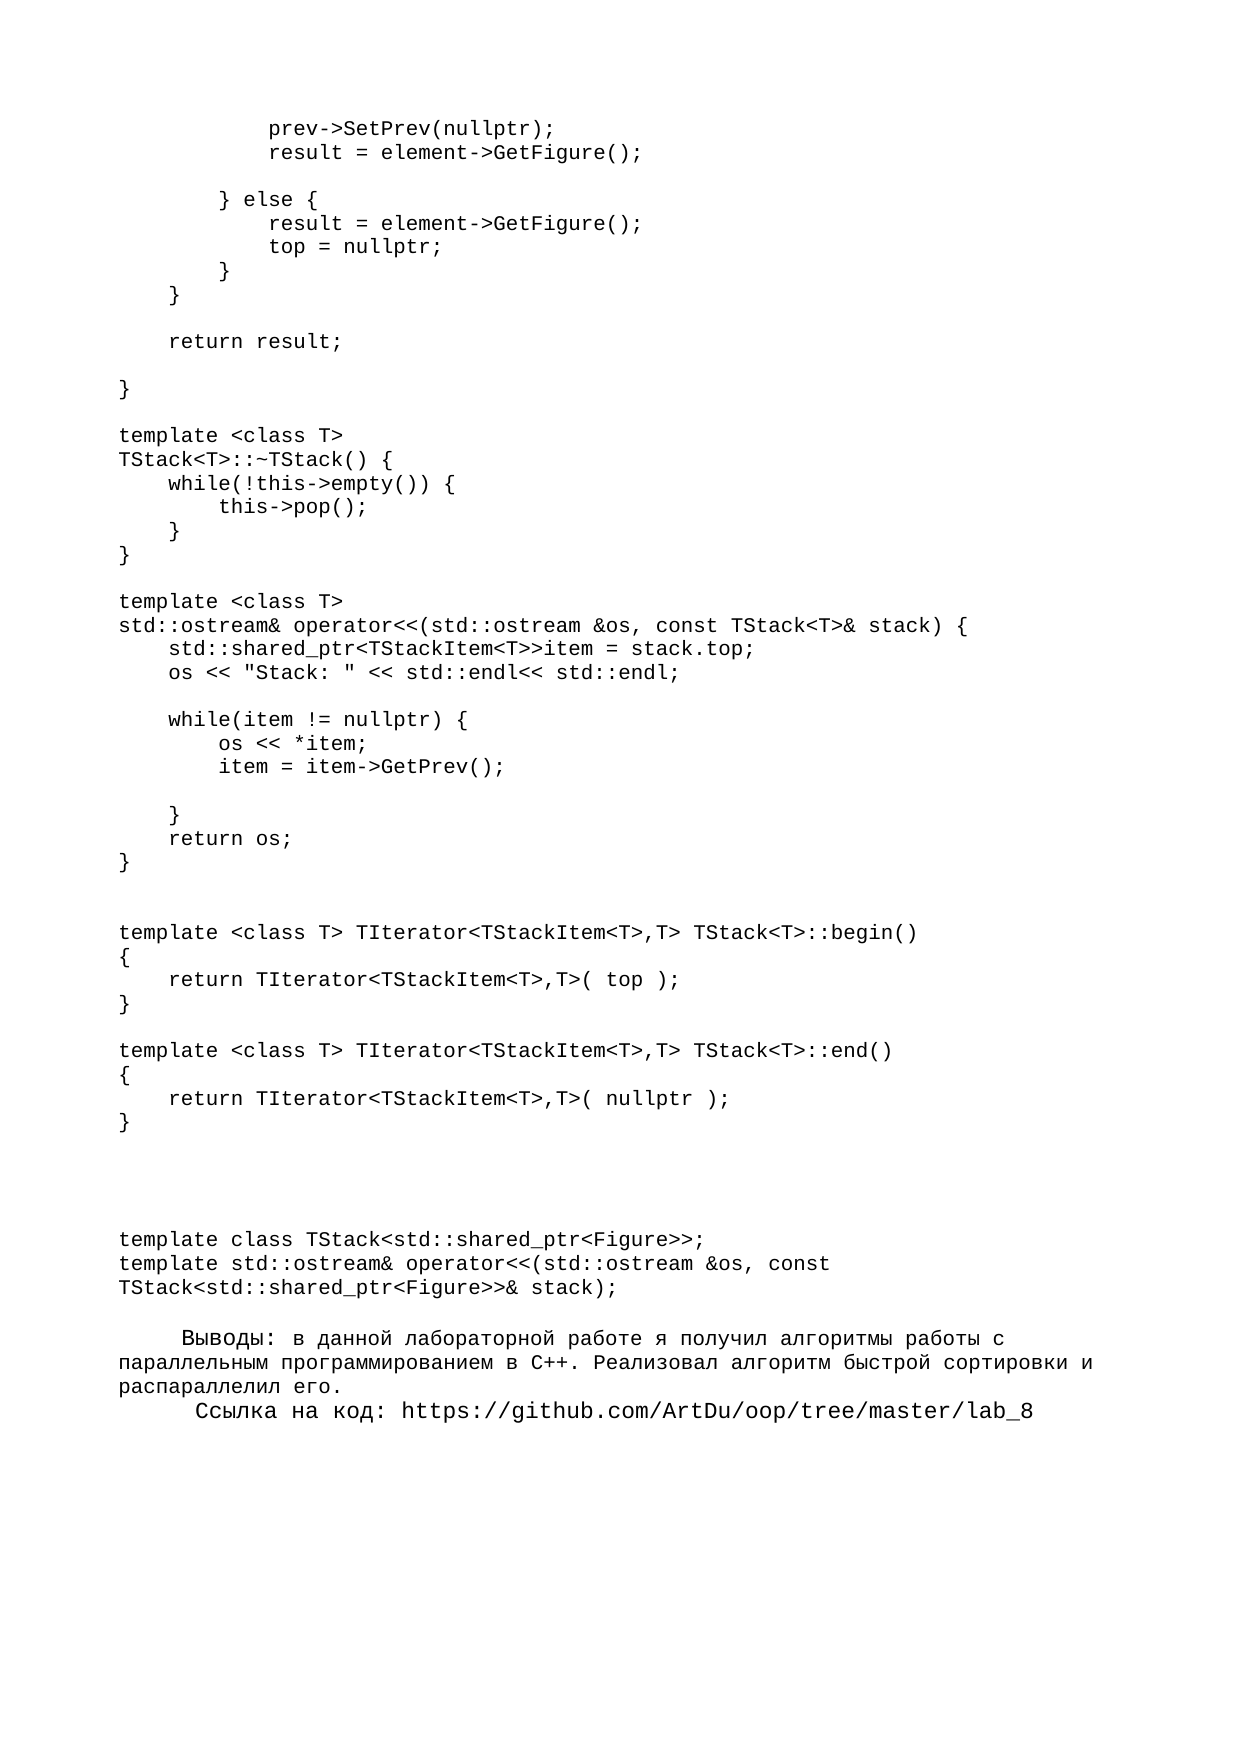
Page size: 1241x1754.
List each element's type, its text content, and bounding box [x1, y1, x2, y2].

text TStack<T>::~TStack() { [118, 449, 1122, 473]
text } [118, 284, 1122, 307]
text } [118, 544, 1122, 567]
text template <class T> TIterator<TStackItem<T>,T> TStack<T>::begin() [118, 922, 1122, 946]
text { [118, 1064, 1122, 1088]
text template class TStack<std::shared_ptr<Figure>>; [118, 1229, 1122, 1253]
text { [118, 946, 1122, 969]
text return result; [118, 331, 1122, 354]
text item = item->GetPrev(); [118, 757, 1122, 780]
text prev->SetPrev(nullptr); [118, 118, 1122, 142]
text } [118, 993, 1122, 1017]
text return os; [118, 827, 1122, 851]
text while(!this->empty()) { [118, 473, 1122, 496]
text } [118, 520, 1122, 544]
text } [118, 378, 1122, 402]
text } else { [118, 189, 1122, 213]
text return TIterator<TStackItem<T>,T>( top ); [118, 969, 1122, 993]
text } [118, 851, 1122, 875]
text return TIterator<TStackItem<T>,T>( nullptr ); [118, 1088, 1122, 1111]
text this->pop(); [118, 496, 1122, 520]
text while(item != nullptr) { [118, 709, 1122, 733]
text result = element->GetFigure(); [118, 213, 1122, 236]
text top = nullptr; [118, 236, 1122, 260]
text os << "Stack: " << std::endl<< std::endl; [118, 662, 1122, 686]
text Выводы: в данной лабораторной работе я получил алгоритмы работы с параллельным программированием в C++. Реализовал алгоритм быстрой сортировки и распараллелил его. [118, 1324, 1122, 1400]
text Ссылка на код: https://github.com/ArtDu/oop/tree/master/lab_8 [118, 1400, 1122, 1426]
text } [118, 1111, 1122, 1135]
text template std::ostream& operator<<(std::ostream &os, const TStack<std::shared_ptr<Figure>>& stack); [118, 1253, 1122, 1300]
text template <class T> [118, 426, 1122, 449]
text template <class T> TIterator<TStackItem<T>,T> TStack<T>::end() [118, 1040, 1122, 1064]
text std::shared_ptr<TStackItem<T>>item = stack.top; [118, 638, 1122, 662]
text } [118, 260, 1122, 284]
text std::ostream& operator<<(std::ostream &os, const TStack<T>& stack) { [118, 615, 1122, 638]
text os << *item; [118, 733, 1122, 757]
text template <class T> [118, 591, 1122, 615]
text result = element->GetFigure(); [118, 142, 1122, 165]
text } [118, 804, 1122, 827]
